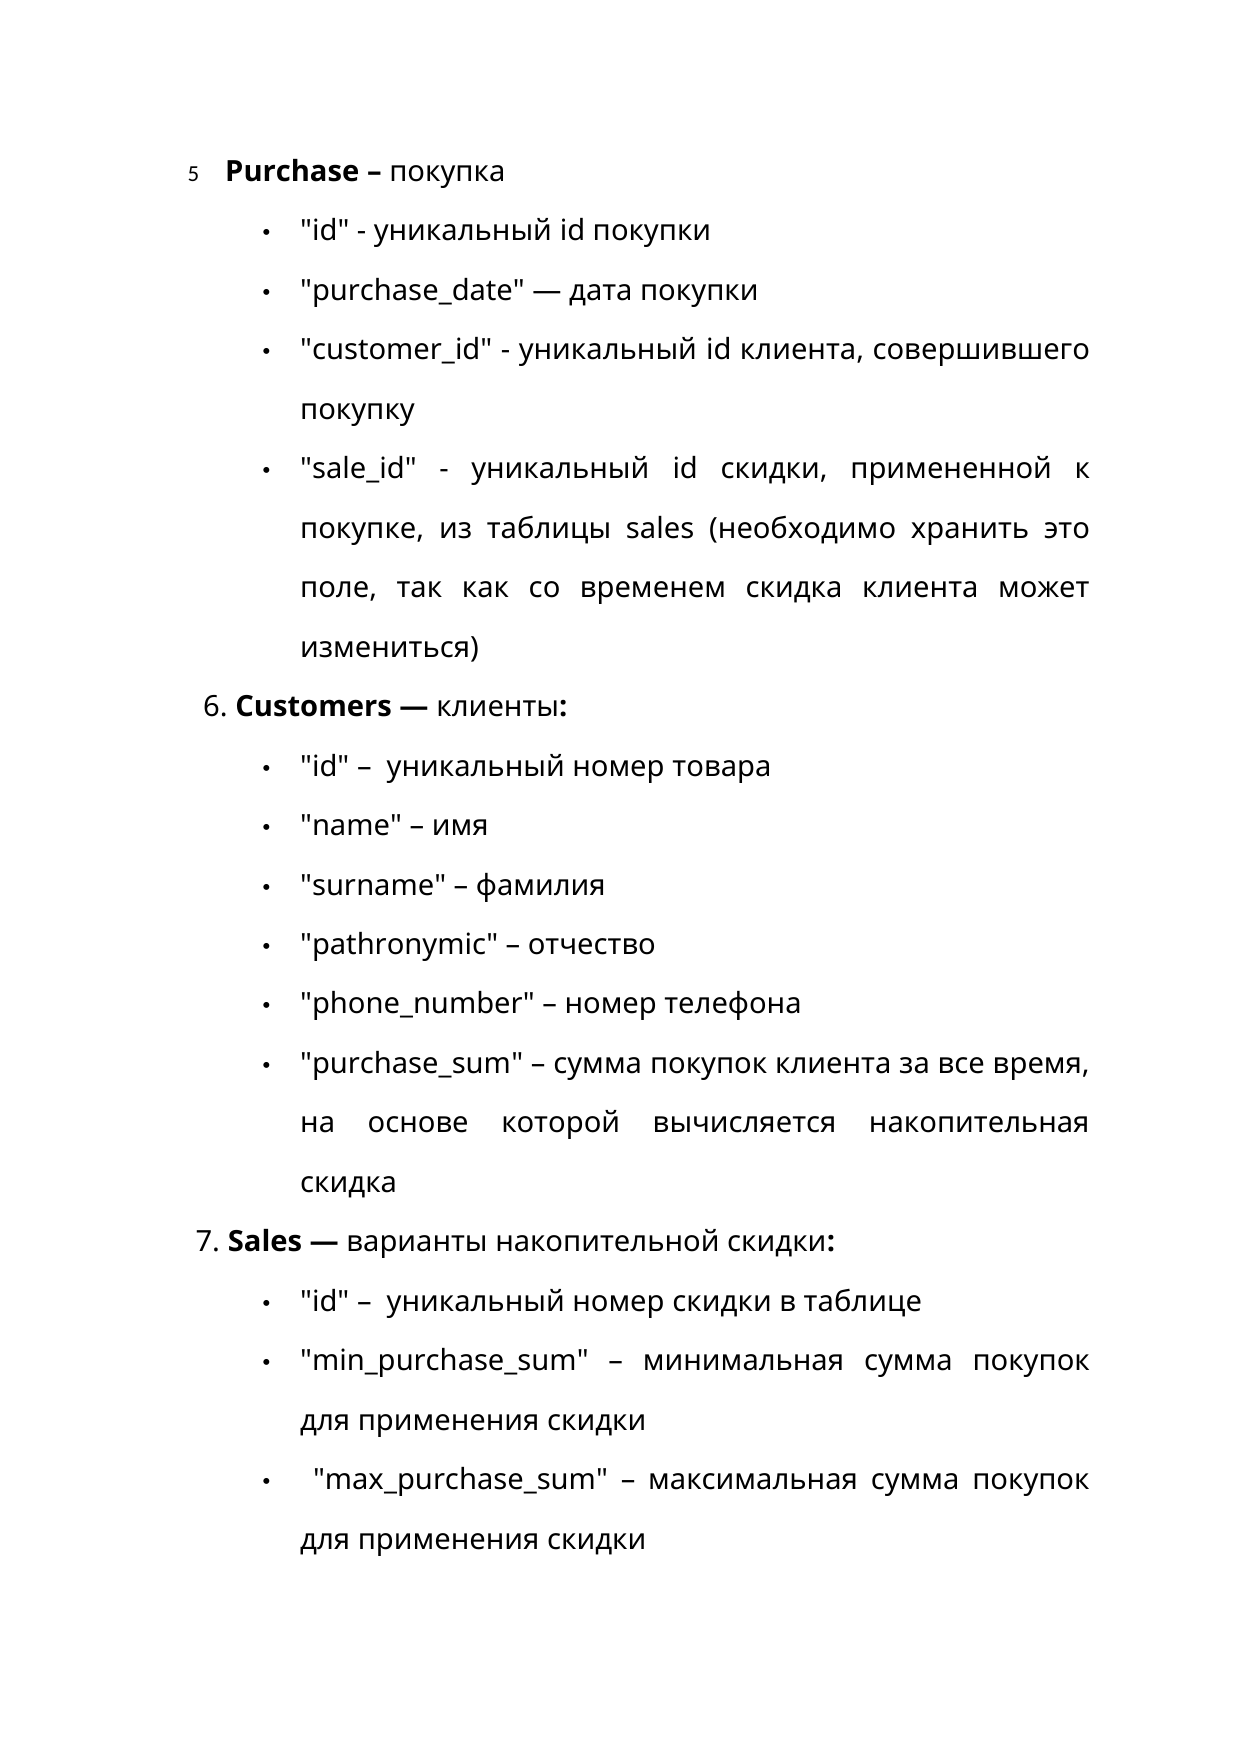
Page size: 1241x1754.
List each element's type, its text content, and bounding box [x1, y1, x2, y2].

list "id" - уникальный id покупки [262, 209, 1090, 249]
list "max_purchase_sum" – максимальная сумма покупок для применения скидки [262, 1458, 1090, 1558]
list "phone_number" – номер телефона [262, 983, 1090, 1022]
list "sale_id" - уникальный id скидки, примененной к покупке, из таблицы sales (необходимо хранить это поле, так как со временем скидка клиента может измениться) [262, 447, 1090, 666]
list 7. Sales — варианты накопительной скидки: [150, 1221, 1090, 1260]
list "min_purchase_sum" – минимальная сумма покупок для применения скидки [262, 1339, 1090, 1439]
list "pathronymic" – отчество [262, 923, 1090, 963]
list "id" – уникальный номер скидки в таблице [262, 1280, 1090, 1320]
list 6. Customers — клиенты: [150, 685, 1090, 725]
list "purchase_sum" – сумма покупок клиента за все время, на основе которой вычисляется накопительная скидка [262, 1042, 1090, 1201]
list "surname" – фамилия [262, 864, 1090, 903]
list "id" – уникальный номер товара [262, 745, 1090, 784]
list "customer_id" - уникальный id клиента, совершившего покупку [262, 328, 1090, 428]
list "name" – имя [262, 804, 1090, 844]
list Purchase – покупка [187, 150, 1090, 190]
list "purchase_date" — дата покупки [262, 269, 1090, 309]
